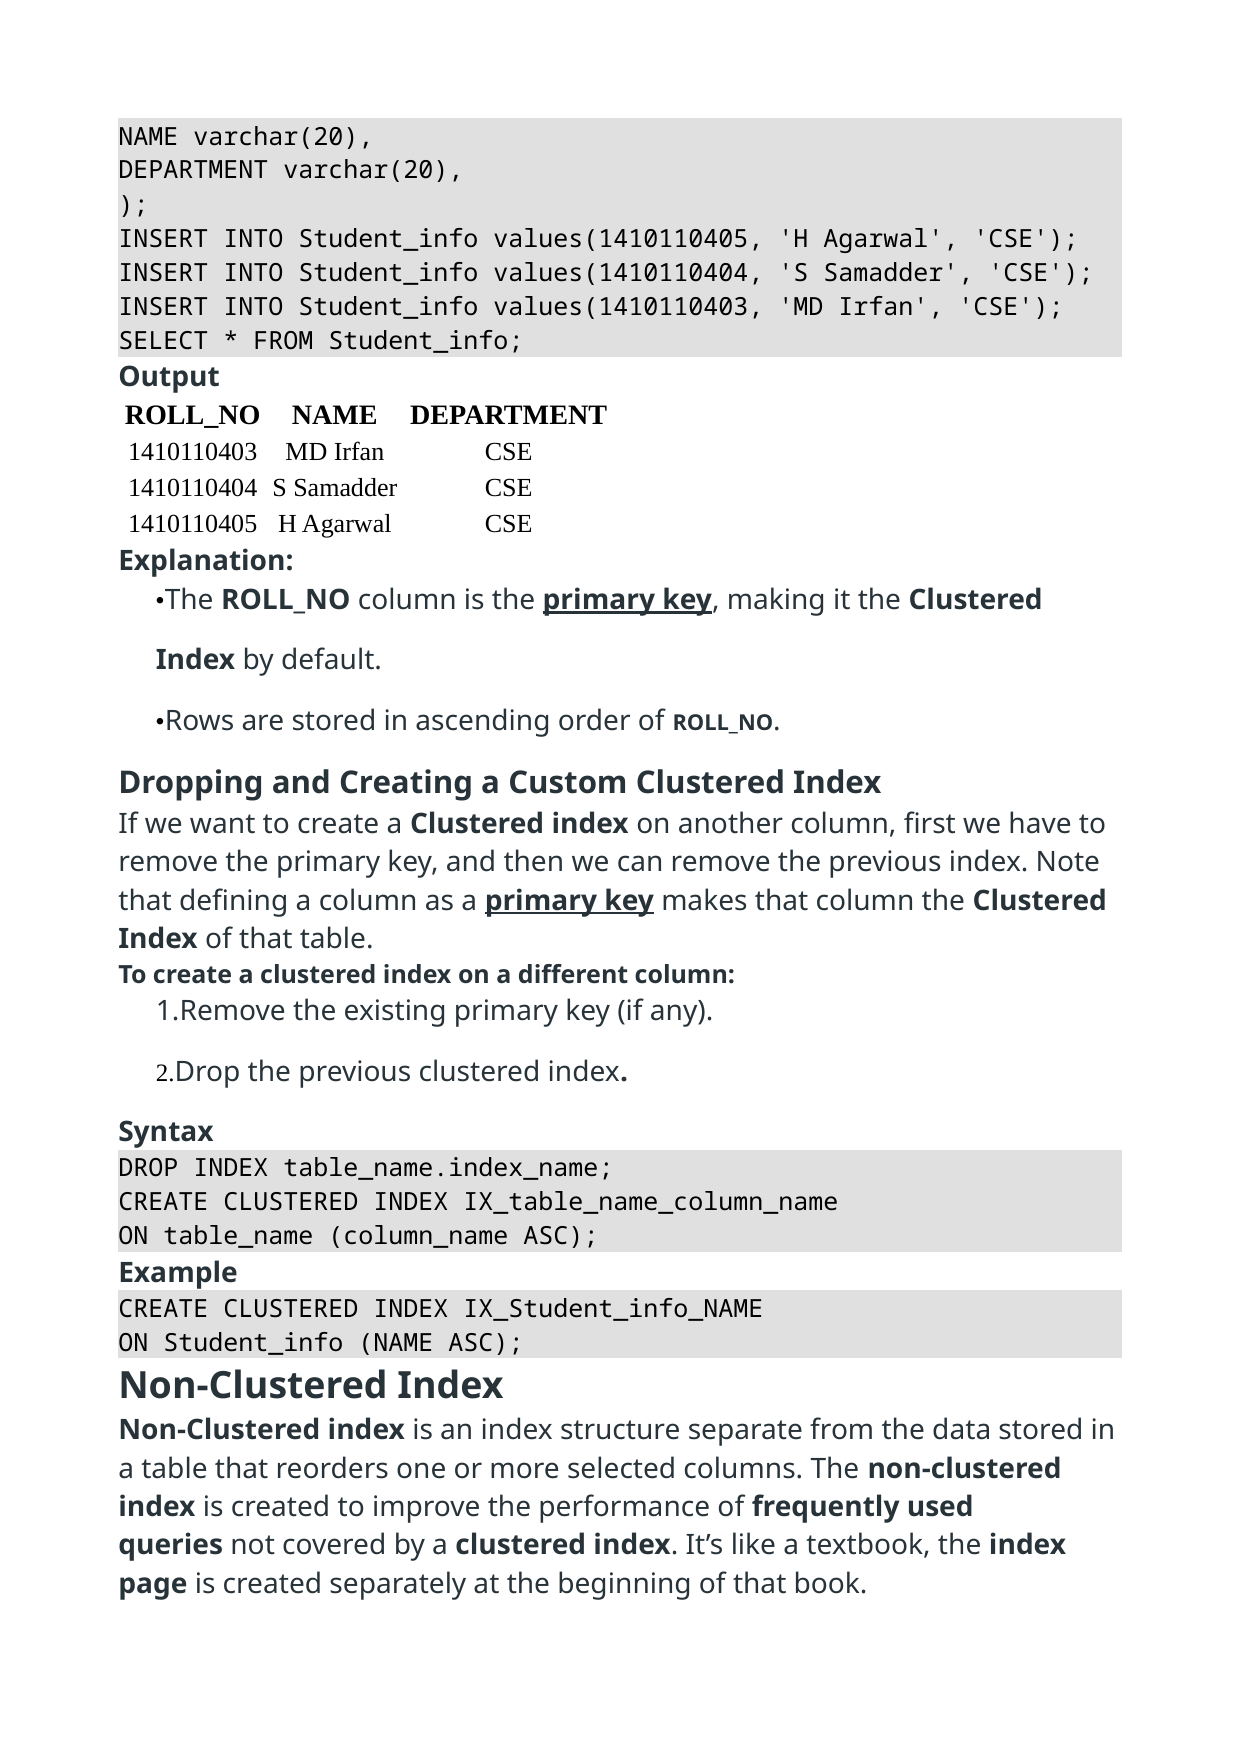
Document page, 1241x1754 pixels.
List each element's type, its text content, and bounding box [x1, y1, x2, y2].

text If we want to create a Clustered index on another column, first we have to remove the primary key, and then we can remove the previous index. Note that defining a column as a primary key makes that column the Clustered Index of that table. [118, 803, 1122, 956]
table_header ROLL_NO [118, 395, 267, 433]
text DEPARTMENT varchar(20), [118, 152, 1122, 186]
text INSERT INTO Student_info values(1410110404, 'S Samadder', 'CSE'); [118, 254, 1122, 288]
subtitle To create a clustered index on a different column: [118, 956, 1122, 991]
text DROP INDEX table_name.index_name; [118, 1150, 1122, 1184]
text Explanation: [118, 541, 1122, 579]
text Example [118, 1252, 1122, 1290]
subtitle Dropping and Creating a Custom Clustered Index [118, 761, 1122, 803]
table_header NAME [267, 395, 403, 433]
table_cell CSE [403, 469, 614, 505]
table_cell 1410110403 [118, 433, 267, 469]
table_cell H Agarwal [267, 505, 403, 541]
text ); [118, 186, 1122, 220]
text ON Student_info (NAME ASC); [118, 1324, 1122, 1358]
table_cell 1410110404 [118, 469, 267, 505]
subtitle Non-Clustered Index [118, 1358, 1122, 1409]
text SELECT * FROM Student_info; [118, 322, 1122, 357]
text NAME varchar(20), [118, 118, 1122, 152]
text INSERT INTO Student_info values(1410110405, 'H Agarwal', 'CSE'); [118, 220, 1122, 254]
table_cell CSE [403, 505, 614, 541]
table_cell MD Irfan [267, 433, 403, 469]
text INSERT INTO Student_info values(1410110403, 'MD Irfan', 'CSE'); [118, 288, 1122, 322]
text Non-Clustered index is an index structure separate from the data stored in a table that reorders one or more selected columns. The non-clustered index is created to improve the performance of frequently used queries not covered by a clustered index. It’s like a textbook, the index page is created separately at the beginning of that book. [118, 1409, 1122, 1601]
table_cell CSE [403, 433, 614, 469]
text CREATE CLUSTERED INDEX IX_Student_info_NAME [118, 1290, 1122, 1324]
table_header DEPARTMENT [403, 395, 614, 433]
text Output [118, 357, 1122, 395]
list Remove the existing primary key (if any). [156, 991, 1122, 1029]
list Drop the previous clustered index. [156, 1051, 1122, 1089]
text ON table_name (column_name ASC); [118, 1218, 1122, 1252]
list Rows are stored in ascending order of ROLL_NO. [156, 700, 1122, 738]
text Syntax [118, 1112, 1122, 1150]
table_cell 1410110405 [118, 505, 267, 541]
table_cell S Samadder [267, 469, 403, 505]
list The ROLL_NO column is the primary key, making it the Clustered Index by default. [156, 579, 1122, 678]
text CREATE CLUSTERED INDEX IX_table_name_column_name [118, 1184, 1122, 1218]
